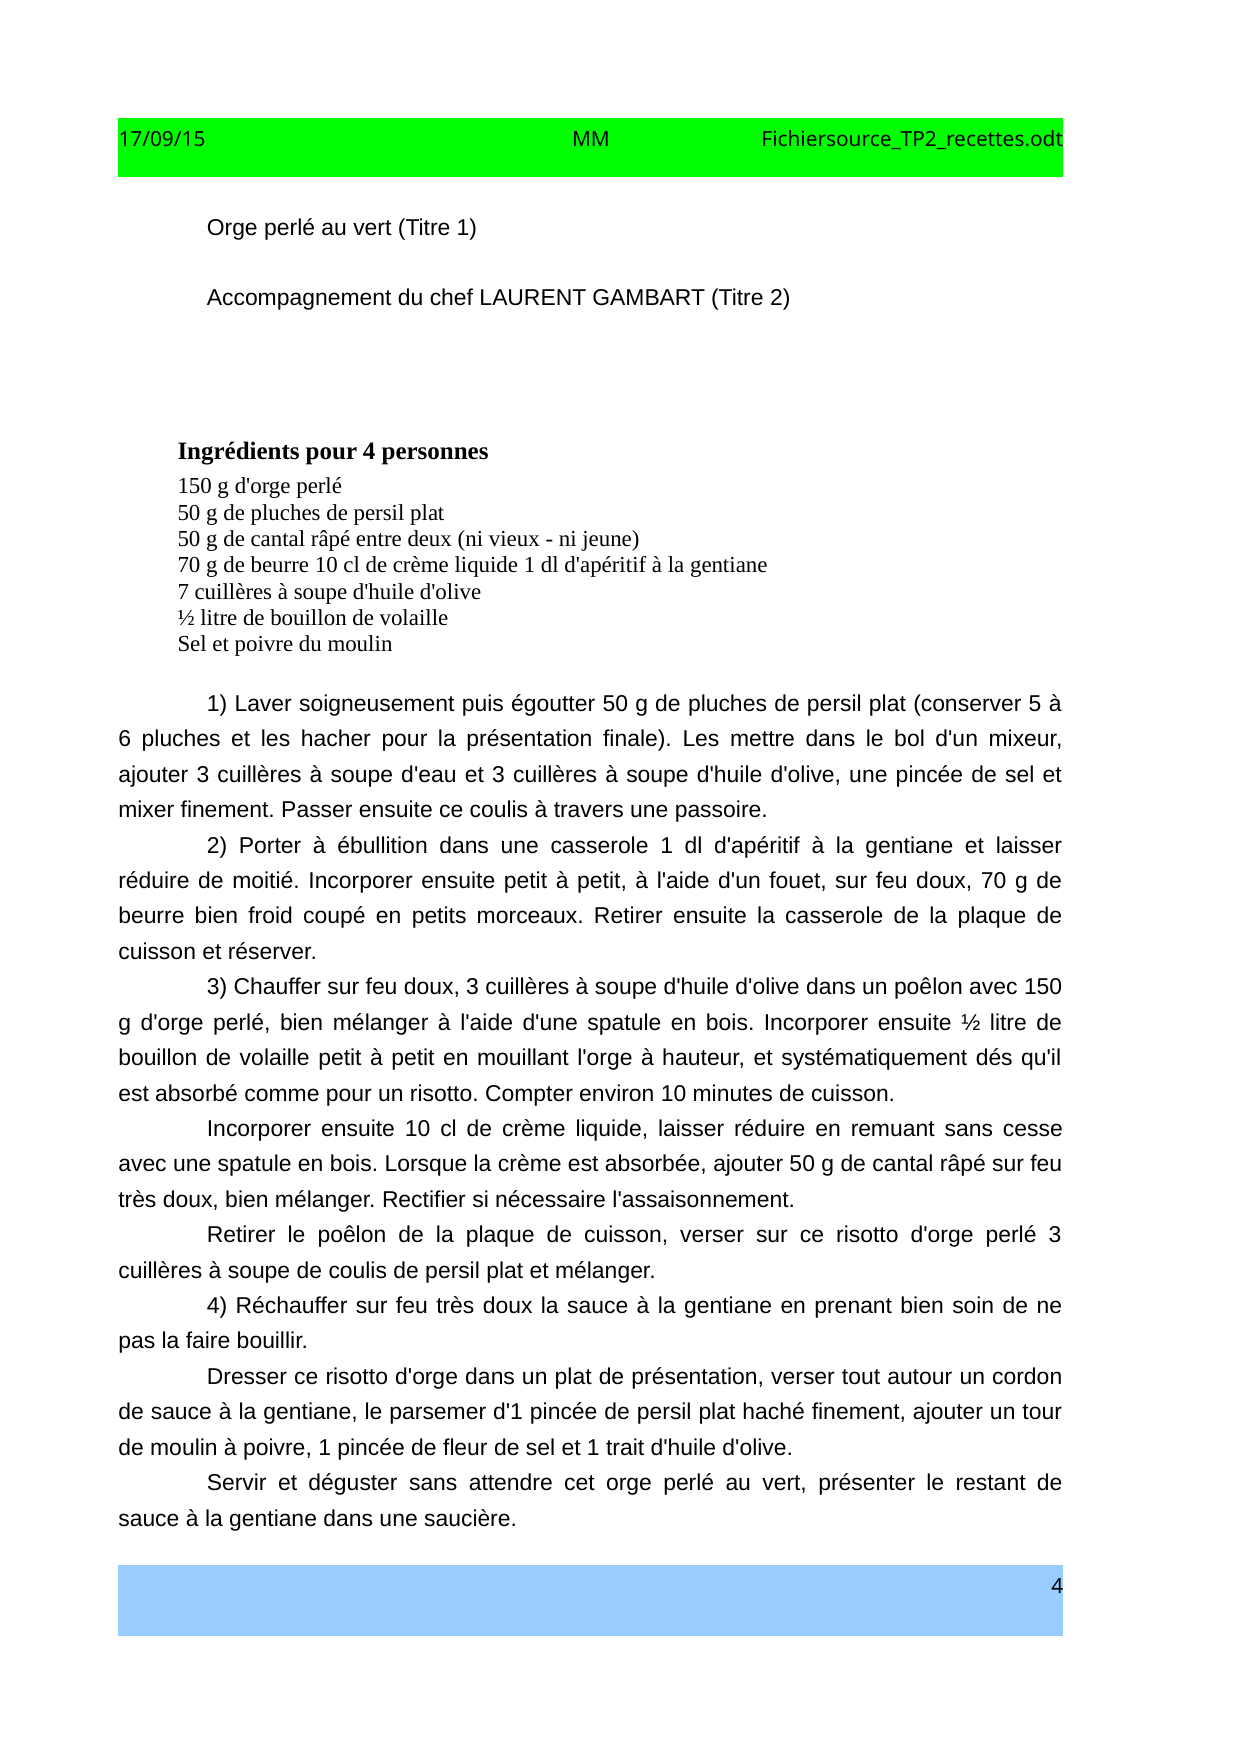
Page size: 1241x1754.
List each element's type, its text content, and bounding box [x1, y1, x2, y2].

text Retirer le poêlon de la plaque de cuisson, verser sur ce risotto d'orge perlé 3 cuillères à soupe de coulis de persil plat et mélanger. [118, 1214, 1063, 1285]
text 2) Porter à ébullition dans une casserole 1 dl d'apéritif à la gentiane et laisser réduire de moitié. Incorporer ensuite petit à petit, à l'aide d'un fouet, sur feu doux, 70 g de beurre bien froid coupé en petits morceaux. Retirer ensuite la casserole de la plaque de cuisson et réserver. [118, 825, 1063, 966]
text 50 g de cantal râpé entre deux (ni vieux - ni jeune) [177, 525, 1063, 551]
text Ingrédients pour 4 personnes [177, 431, 1063, 466]
text Dresser ce risotto d'orge dans un plat de présentation, verser tout autour un cordon de sauce à la gentiane, le parsemer d'1 pincée de persil plat haché finement, ajouter un tour de moulin à poivre, 1 pincée de fleur de sel et 1 trait d'huile d'olive. [118, 1356, 1063, 1462]
text 3) Chauffer sur feu doux, 3 cuillères à soupe d'huile d'olive dans un poêlon avec 150 g d'orge perlé, bien mélanger à l'aide d'une spatule en bois. Incorporer ensuite ½ litre de bouillon de volaille petit à petit en mouillant l'orge à hauteur, et systématiquement dés qu'il est absorbé comme pour un risotto. Compter environ 10 minutes de cuisson. [118, 966, 1063, 1108]
text Orge perlé au vert (Titre 1) [118, 207, 1063, 242]
text ½ litre de bouillon de volaille [177, 604, 1063, 630]
text 4) Réchauffer sur feu très doux la sauce à la gentiane en prenant bien soin de ne pas la faire bouillir. [118, 1285, 1063, 1356]
text 150 g d'orge perlé [177, 472, 1063, 499]
text 50 g de pluches de persil plat [177, 499, 1063, 525]
text Sel et poivre du moulin [177, 630, 1063, 657]
text 70 g de beurre 10 cl de crème liquide 1 dl d'apéritif à la gentiane [177, 551, 1063, 578]
text 1) Laver soigneusement puis égoutter 50 g de pluches de persil plat (conserver 5 à 6 pluches et les hacher pour la présentation finale). Les mettre dans le bol d'un mixeur, ajouter 3 cuillères à soupe d'eau et 3 cuillères à soupe d'huile d'olive, une pincée de sel et mixer finement. Passer ensuite ce coulis à travers une passoire. [118, 683, 1063, 825]
text Incorporer ensuite 10 cl de crème liquide, laisser réduire en remuant sans cesse avec une spatule en bois. Lorsque la crème est absorbée, ajouter 50 g de cantal râpé sur feu très doux, bien mélanger. Rectifier si nécessaire l'assaisonnement. [118, 1108, 1063, 1214]
text 7 cuillères à soupe d'huile d'olive [177, 578, 1063, 604]
text Servir et déguster sans attendre cet orge perlé au vert, présenter le restant de sauce à la gentiane dans une saucière. [118, 1462, 1063, 1533]
